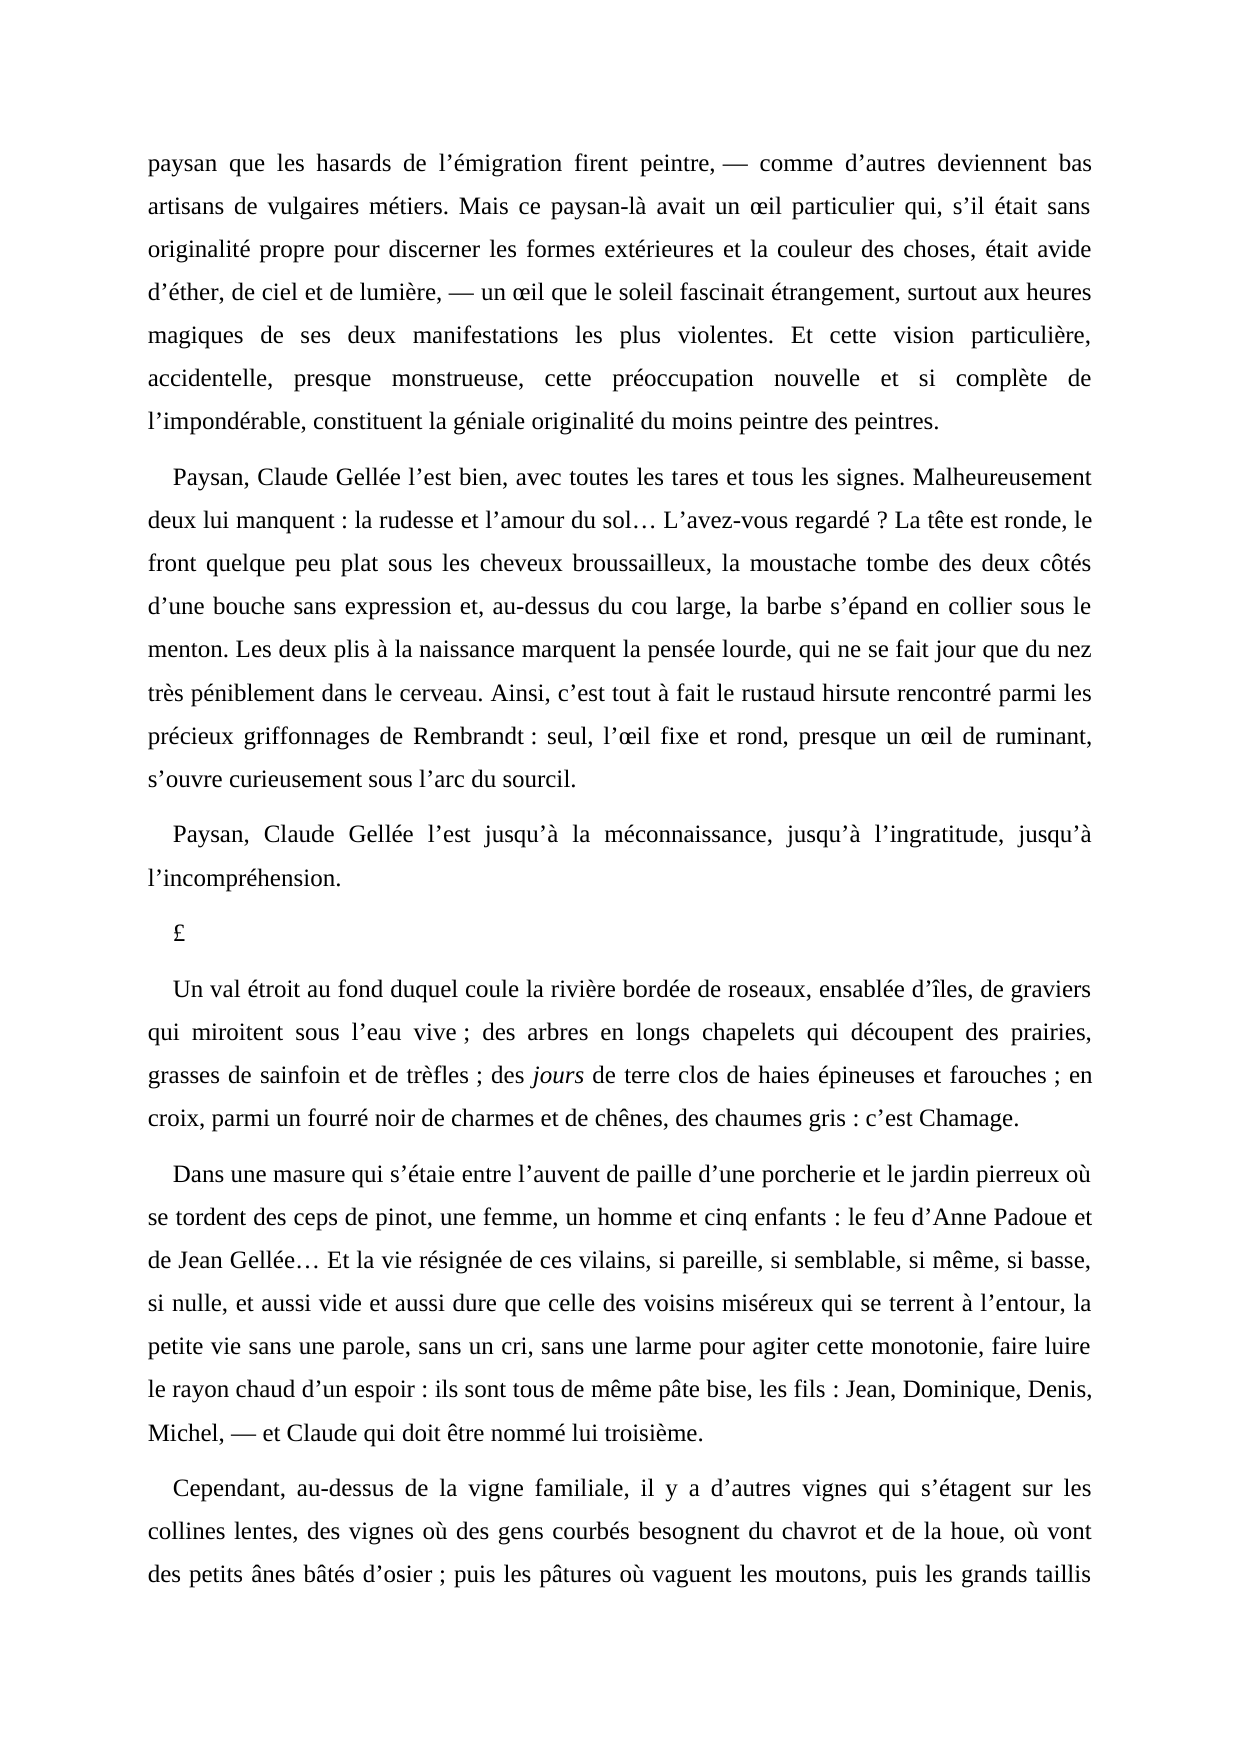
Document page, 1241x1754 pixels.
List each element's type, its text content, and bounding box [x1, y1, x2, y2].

text Paysan, Claude Gellée l’est bien, avec toutes les tares et tous les signes. Malheureusement deux lui manquent : la rudesse et l’amour du sol… L’avez-vous regardé ? La tête est ronde, le front quelque peu plat sous les cheveux broussailleux, la moustache tombe des deux côtés d’une bouche sans expression et, au-dessus du cou large, la barbe s’épand en collier sous le menton. Les deux plis à la naissance marquent la pensée lourde, qui ne se fait jour que du nez très péniblement dans le cerveau. Ainsi, c’est tout à fait le rustaud hirsute rencontré parmi les précieux griffonnages de Rembrandt : seul, l’œil fixe et rond, presque un œil de ruminant, s’ouvre curieusement sous l’arc du sourcil. [148, 462, 1093, 793]
text Dans une masure qui s’étaie entre l’auvent de paille d’une porcherie et le jardin pierreux où se tordent des ceps de pinot, une femme, un homme et cinq enfants : le feu d’Anne Padoue et de Jean Gellée… Et la vie résignée de ces vilains, si pareille, si semblable, si même, si basse, si nulle, et aussi vide et aussi dure que celle des voisins miséreux qui se terrent à l’entour, la petite vie sans une parole, sans un cri, sans une larme pour agiter cette monotonie, faire luire le rayon chaud d’un espoir : ils sont tous de même pâte bise, les fils : Jean, Dominique, Denis, Michel, — et Claude qui doit être nommé lui troisième. [148, 1159, 1093, 1446]
text Cependant, au-dessus de la vigne familiale, il y a d’autres vignes qui s’étagent sur les collines lentes, des vignes où des gens courbés besognent du chavrot et de la houe, où vont des petits ânes bâtés d’osier ; puis les pâtures où vaguent les moutons, puis les grands taillis [148, 1473, 1093, 1588]
text £ [148, 918, 1093, 947]
text Paysan, Claude Gellée l’est jusqu’à la méconnaissance, jusqu’à l’ingratitude, jusqu’à l’incompréhension. [148, 819, 1093, 891]
text Un val étroit au fond duquel coule la rivière bordée de roseaux, ensablée d’îles, de graviers qui miroitent sous l’eau vive ; des arbres en longs chapelets qui découpent des prairies, grasses de sainfoin et de trèfles ; des jours de terre clos de haies épineuses et farouches ; en croix, parmi un fourré noir de charmes et de chênes, des chaumes gris : c’est Chamage. [148, 974, 1093, 1132]
text paysan que les hasards de l’émigration firent peintre, — comme d’autres deviennent bas artisans de vulgaires métiers. Mais ce paysan-là avait un œil particulier qui, s’il était sans originalité propre pour discerner les formes extérieures et la couleur des choses, était avide d’éther, de ciel et de lumière, — un œil que le soleil fascinait étrangement, surtout aux heures magiques de ses deux manifestations les plus violentes. Et cette vision particulière, accidentelle, presque monstrueuse, cette préoccupation nouvelle et si complète de l’impondérable, constituent la géniale originalité du moins peintre des peintres. [148, 148, 1093, 435]
